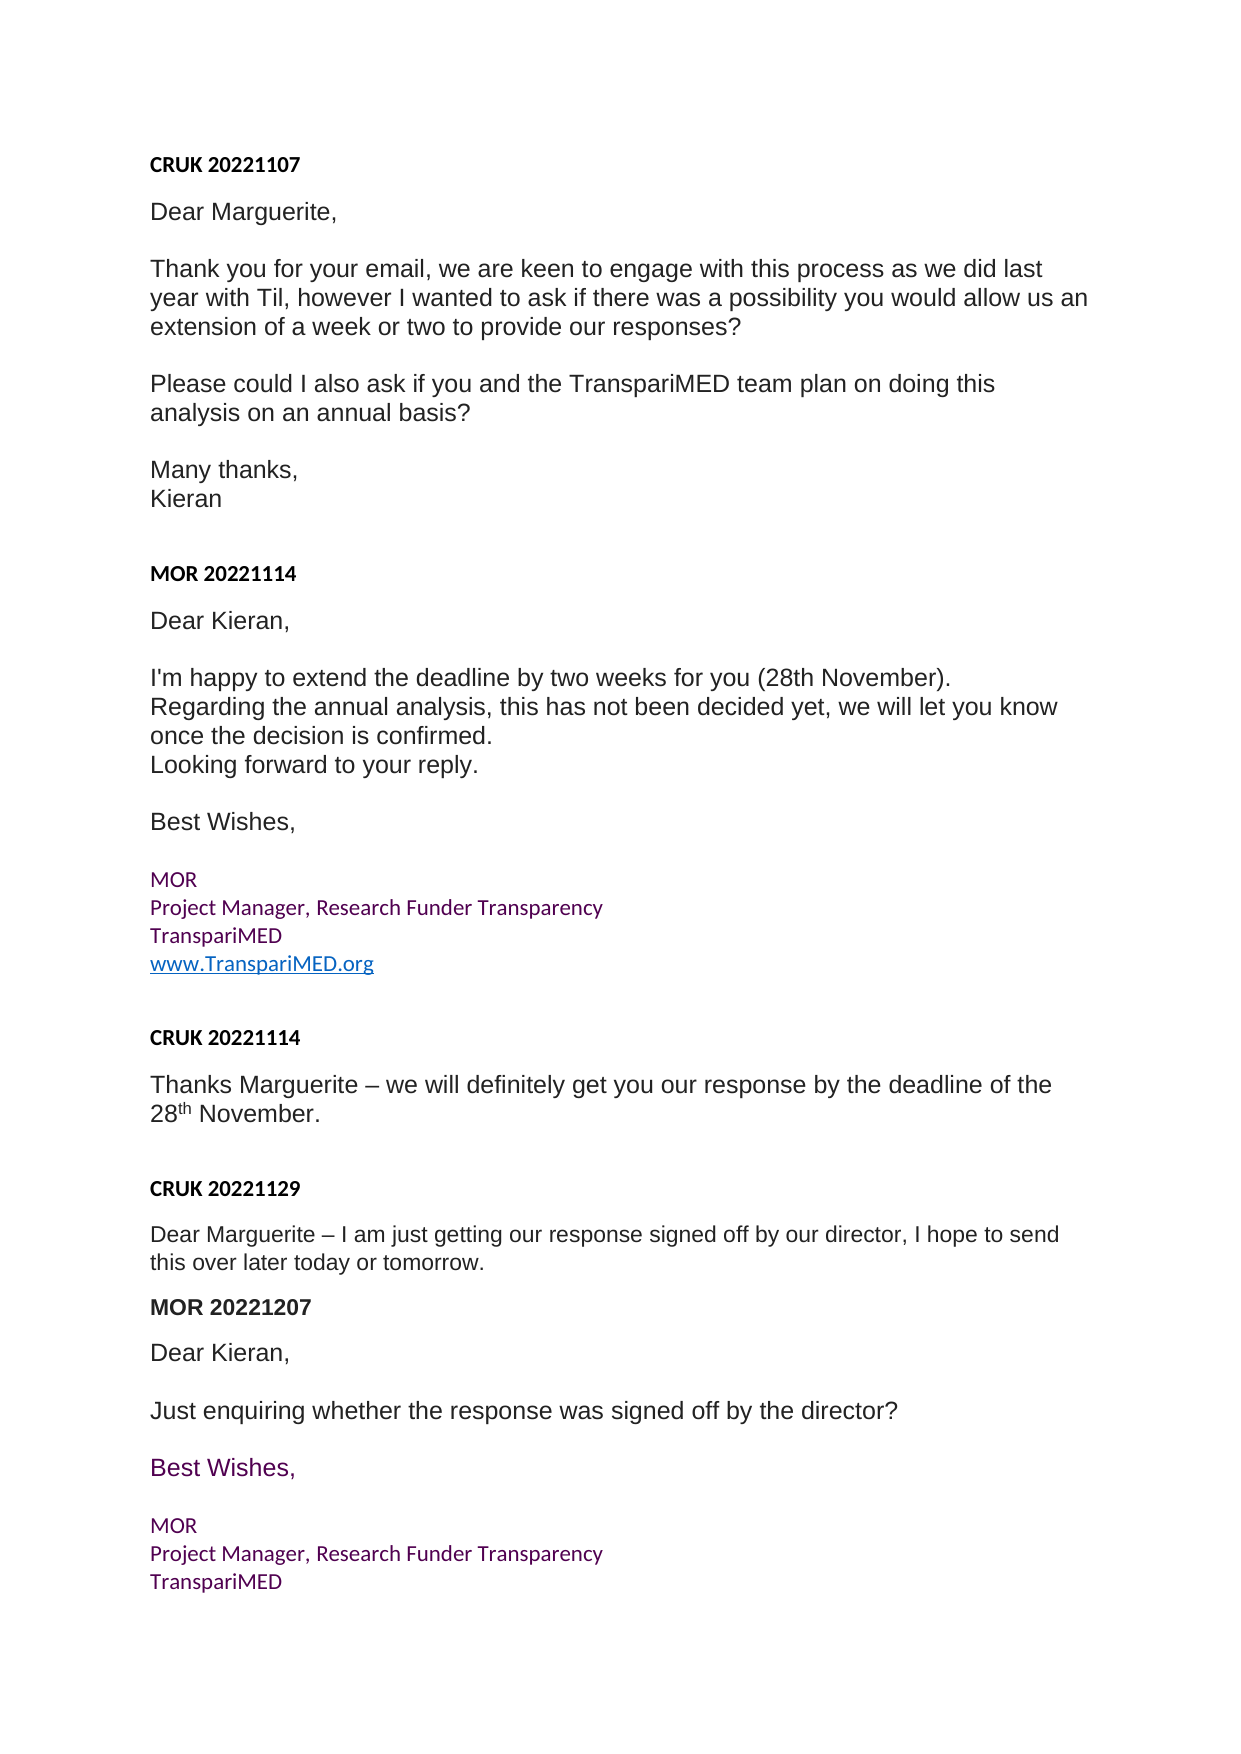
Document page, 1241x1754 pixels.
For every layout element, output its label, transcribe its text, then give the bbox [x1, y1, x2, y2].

text Thanks Marguerite – we will definitely get you our response by the deadline of the 28th November. [150, 1070, 1090, 1127]
text TranspariMED [150, 1567, 1090, 1595]
text Looking forward to your reply. [150, 750, 1090, 778]
text CRUK 20221107 [150, 150, 1090, 178]
text Dear Kieran, [150, 1338, 1090, 1367]
text MOR 20221207 [150, 1293, 1090, 1320]
text MOR 20221114 [150, 559, 1090, 587]
text TranspariMED [150, 921, 1090, 949]
text I'm happy to extend the deadline by two weeks for you (28th November). [150, 663, 1090, 692]
text Best Wishes, [150, 807, 1090, 836]
text MOR [150, 1511, 1090, 1539]
text Thank you for your email, we are keen to engage with this process as we did last year with Til, however I wanted to ask if there was a possibility you would allow us an extension of a week or two to provide our responses? [150, 254, 1090, 340]
text Dear Marguerite, [150, 197, 1090, 225]
text Best Wishes, [150, 1453, 1090, 1482]
text Regarding the annual analysis, this has not been decided yet, we will let you know once the decision is confirmed. [150, 692, 1090, 750]
text Dear Kieran, [150, 606, 1090, 635]
text Kieran [150, 484, 1090, 513]
text MOR [150, 865, 1090, 893]
text Just enquiring whether the response was signed off by the director? [150, 1396, 1090, 1424]
text Please could I also ask if you and the TranspariMED team plan on doing this analysis on an annual basis? [150, 369, 1090, 427]
text CRUK 20221114 [150, 1023, 1090, 1051]
text Project Manager, Research Funder Transparency [150, 893, 1090, 921]
text Project Manager, Research Funder Transparency [150, 1539, 1090, 1567]
text Dear Marguerite – I am just getting our response signed off by our director, I hope to send this over later today or tomorrow. [150, 1221, 1090, 1275]
text CRUK 20221129 [150, 1174, 1090, 1202]
text www.TranspariMED.org [150, 949, 1090, 977]
text Many thanks, [150, 455, 1090, 484]
